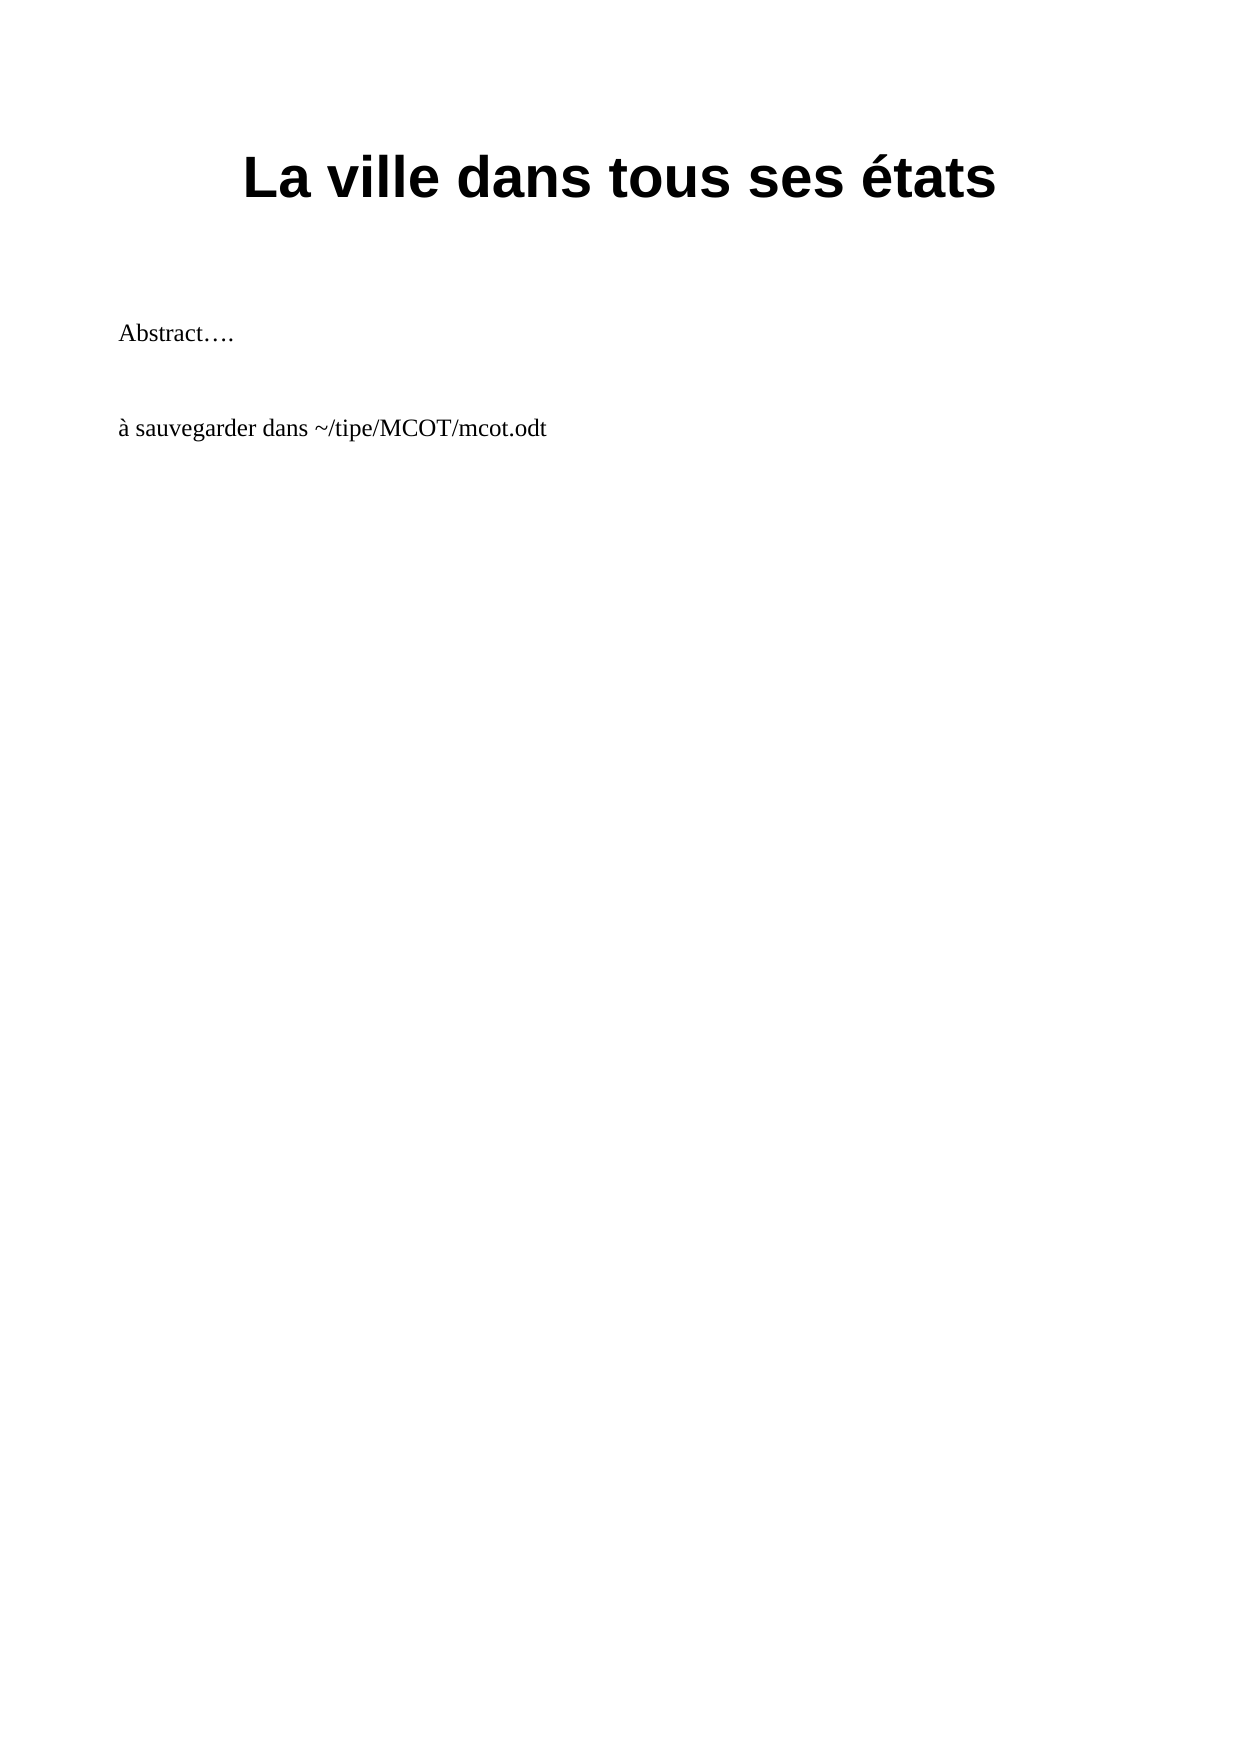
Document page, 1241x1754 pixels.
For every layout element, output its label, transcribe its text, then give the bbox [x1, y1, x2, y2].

text Abstract…. [118, 318, 1122, 347]
title La ville dans tous ses états [118, 143, 1122, 210]
text à sauvegarder dans ~/tipe/MCOT/mcot.odt [118, 413, 1122, 442]
